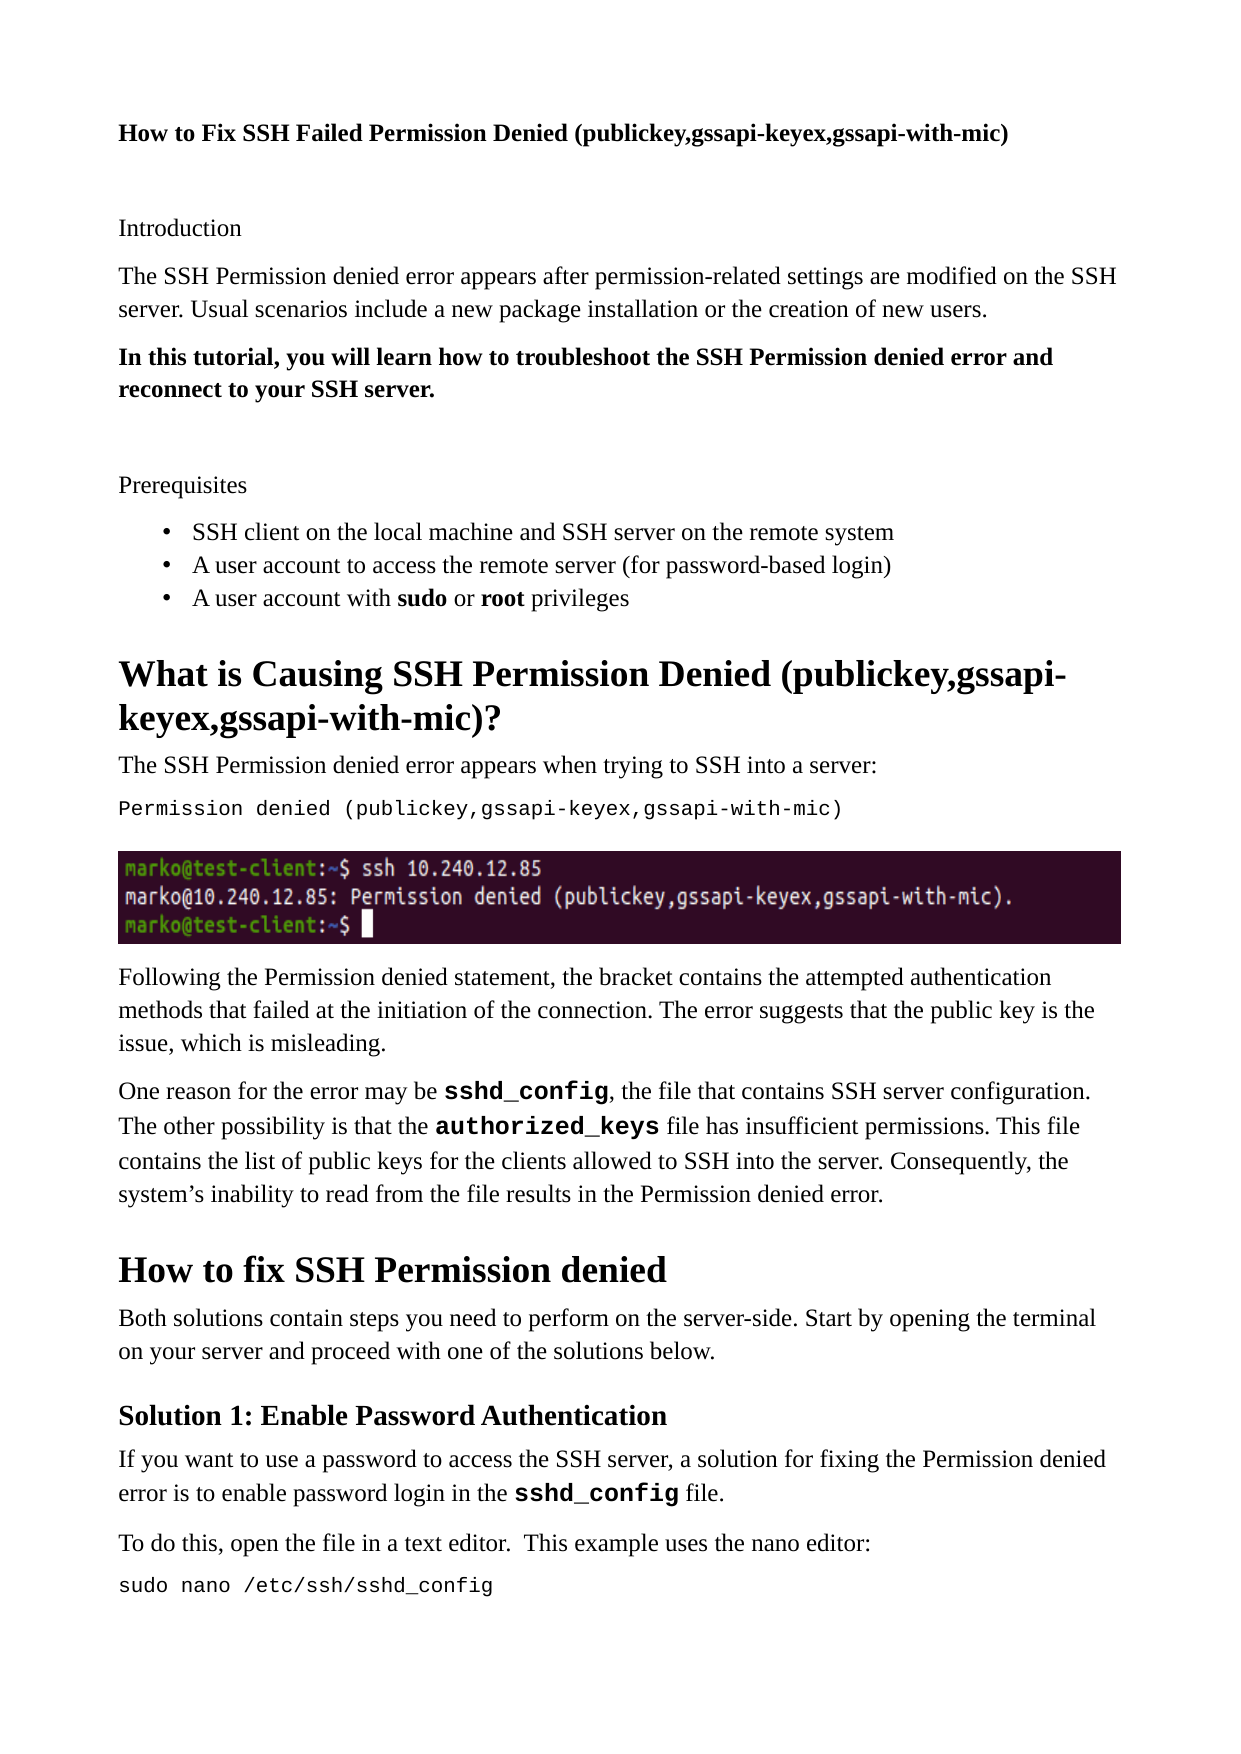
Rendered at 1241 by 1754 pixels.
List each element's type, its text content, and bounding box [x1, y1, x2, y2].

text In this tutorial, you will learn how to troubleshoot the SSH Permission denied error and reconnect to your SSH server. [118, 342, 1122, 403]
text Prerequisites [118, 470, 1122, 498]
text The SSH Permission denied error appears when trying to SSH into a server: [118, 751, 1122, 779]
picture [118, 851, 1121, 944]
text Introduction [118, 213, 1122, 242]
text To do this, open the file in a text editor. This example uses the nano editor: [118, 1528, 1122, 1556]
text The SSH Permission denied error appears after permission-related settings are modified on the SSH server. Usual scenarios include a new package installation or the creation of new users. [118, 261, 1122, 323]
text If you want to use a password to access the SSH server, a solution for fixing the Permission denied error is to enable password login in the sshd_config file. [118, 1444, 1122, 1508]
subtitle How to fix SSH Permission denied [118, 1248, 1122, 1291]
text One reason for the error may be sshd_config, the file that contains SSH server configuration. The other possibility is that the authorized_keys file has insufficient permissions. This file contains the list of public keys for the clients allowed to SSH into the server. Consequently, the system’s inability to read from the file results in the Permission denied error. [118, 1076, 1122, 1208]
text sudo nano /etc/ssh/sshd_config [118, 1575, 1122, 1599]
text Following the Permission denied statement, the bracket contains the attempted authentication methods that failed at the initiation of the connection. The error suggests that the public key is the issue, which is misleading. [118, 962, 1122, 1057]
list A user account to access the remote server (for password-based login) [162, 550, 1122, 579]
list A user account with sudo or root privileges [162, 583, 1122, 612]
list SSH client on the local machine and SSH server on the remote system [162, 517, 1122, 546]
text How to Fix SSH Failed Permission Denied (publickey,gssapi-keyex,gssapi-with-mic) [118, 118, 1122, 147]
subtitle What is Causing SSH Permission Denied (publickey,gssapi-keyex,gssapi-with-mic)? [118, 652, 1122, 738]
text Permission denied (publickey,gssapi-keyex,gssapi-with-mic) [118, 798, 1122, 822]
text Both solutions contain steps you need to perform on the server-side. Start by opening the terminal on your server and proceed with one of the solutions below. [118, 1303, 1122, 1365]
subtitle Solution 1: Enable Password Authentication [118, 1398, 1122, 1432]
